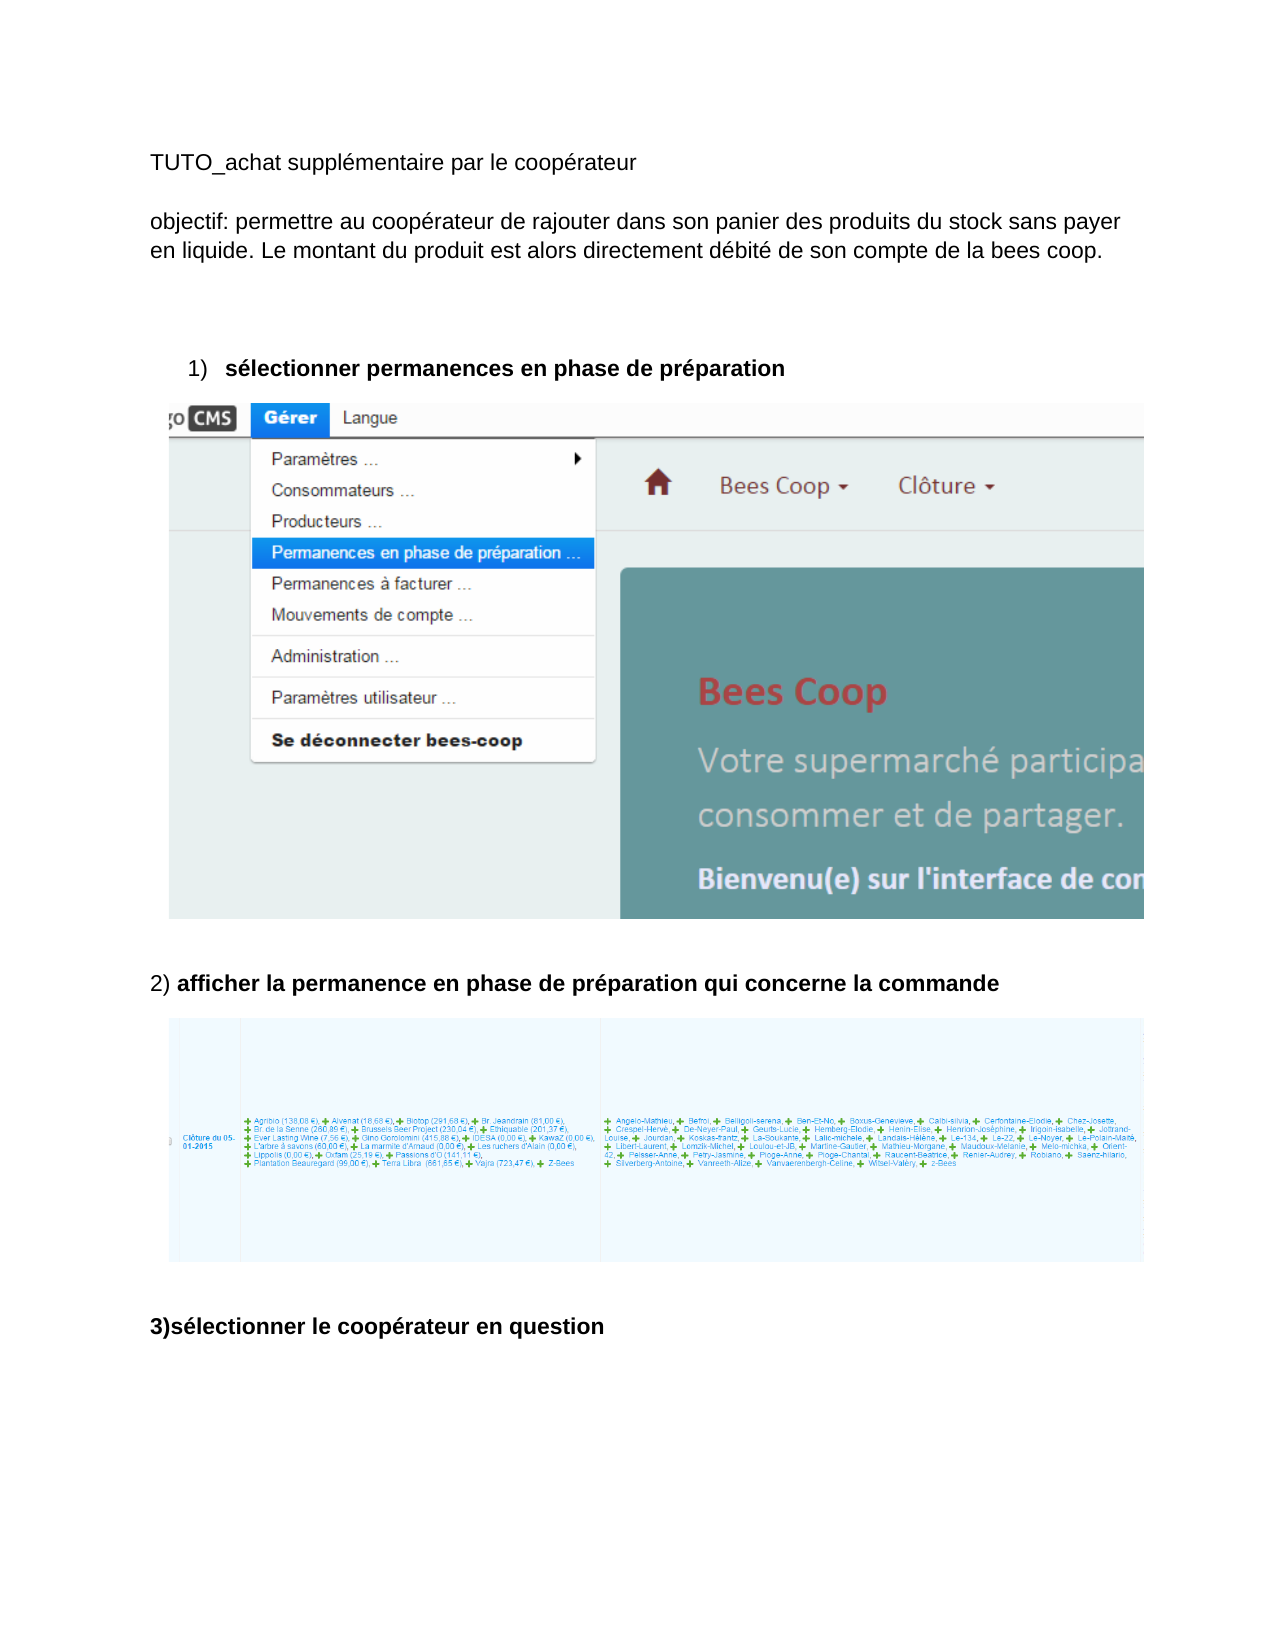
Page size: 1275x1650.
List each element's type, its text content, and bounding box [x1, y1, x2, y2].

text 2) afficher la permanence en phase de préparation qui concerne la commande [150, 970, 1125, 996]
text 3)sélectionner le coopérateur en question [150, 1314, 1125, 1339]
text objectif: permettre au coopérateur de rajouter dans son panier des produits du stock sans payer en liquide. Le montant du produit est alors directement débité de son compte de la bees coop. [150, 209, 1125, 264]
picture [168, 403, 1144, 919]
text TUTO_achat supplémentaire par le coopérateur [150, 150, 1125, 176]
picture [168, 1018, 1144, 1262]
list sélectionner permanences en phase de préparation [187, 356, 1125, 381]
